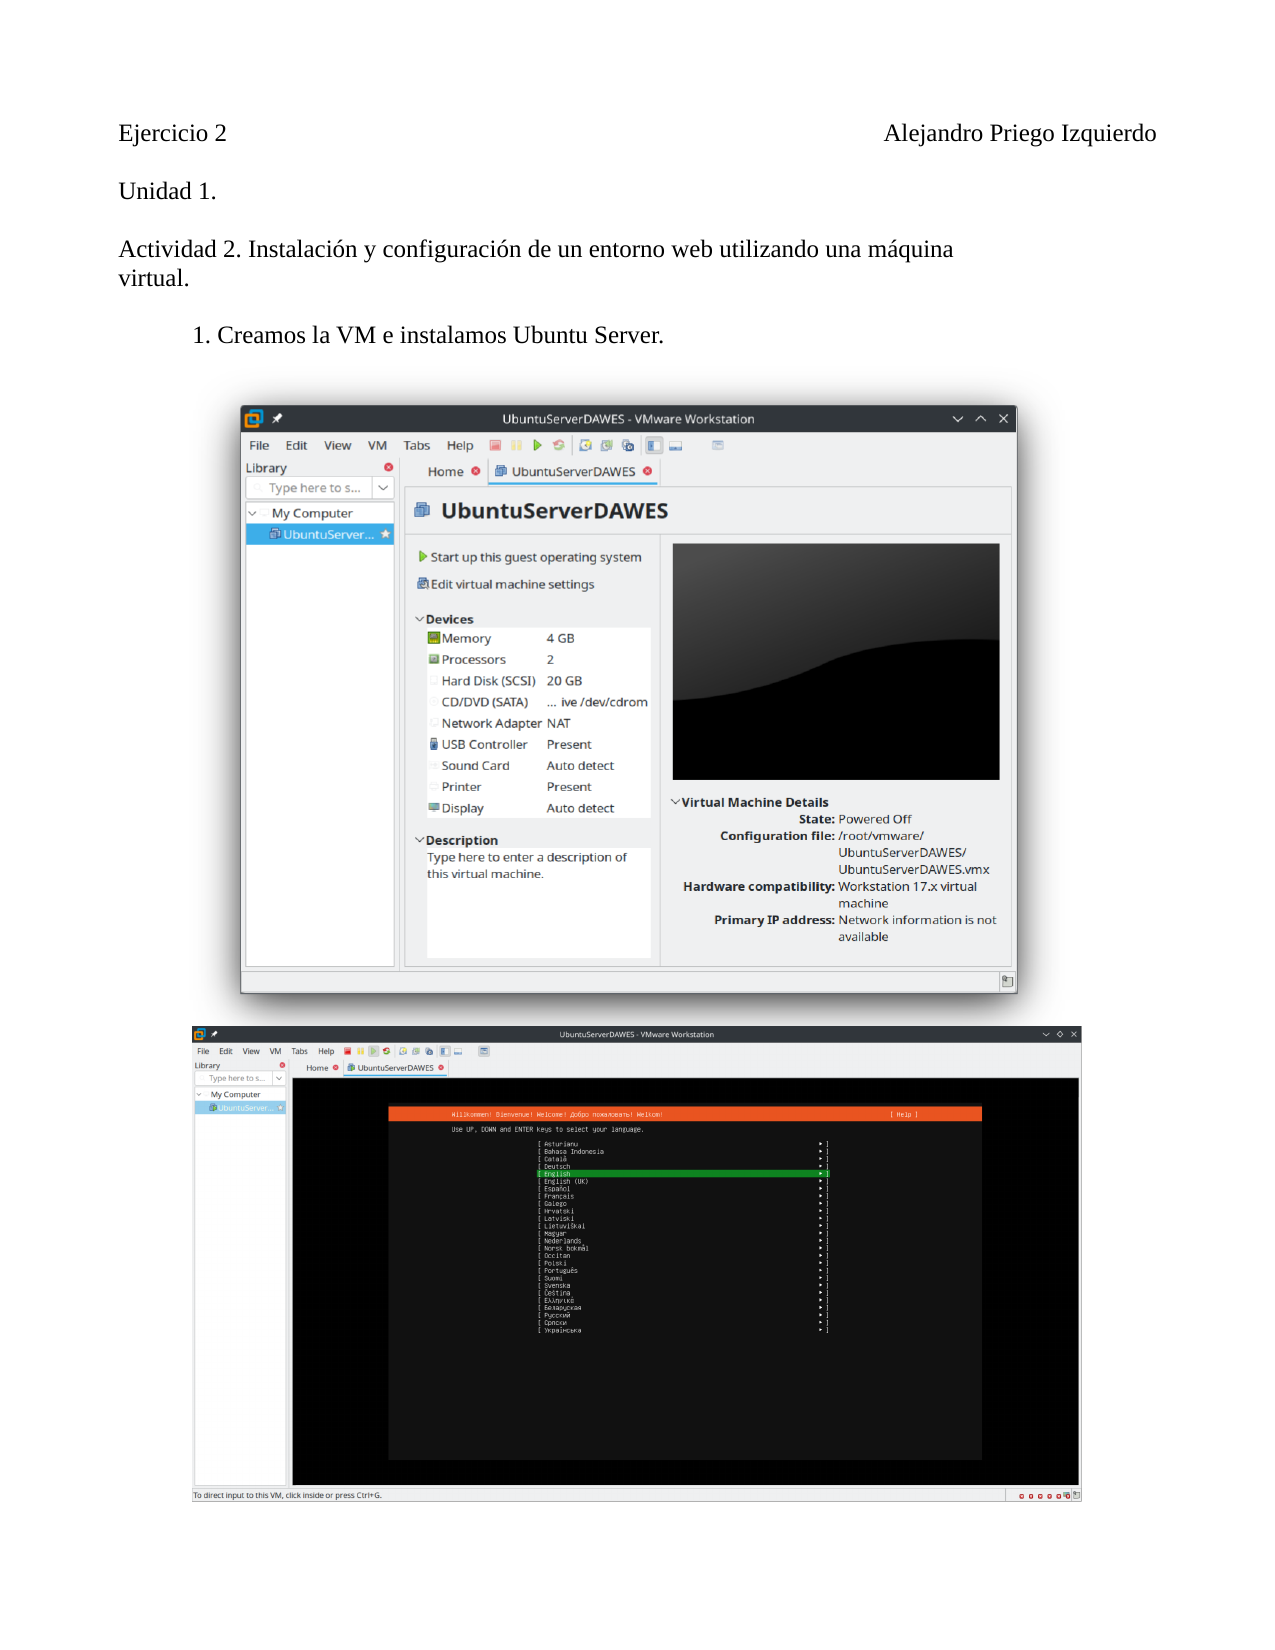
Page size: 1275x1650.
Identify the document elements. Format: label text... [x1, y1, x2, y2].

text 1. Creamos la VM e instalamos Ubuntu Server. [192, 320, 1157, 349]
text Actividad 2. Instalación y configuración de un entorno web utilizando una máquina virtual. [118, 234, 1157, 291]
text Unidad 1. [118, 176, 1157, 205]
picture [154, 357, 1119, 1546]
